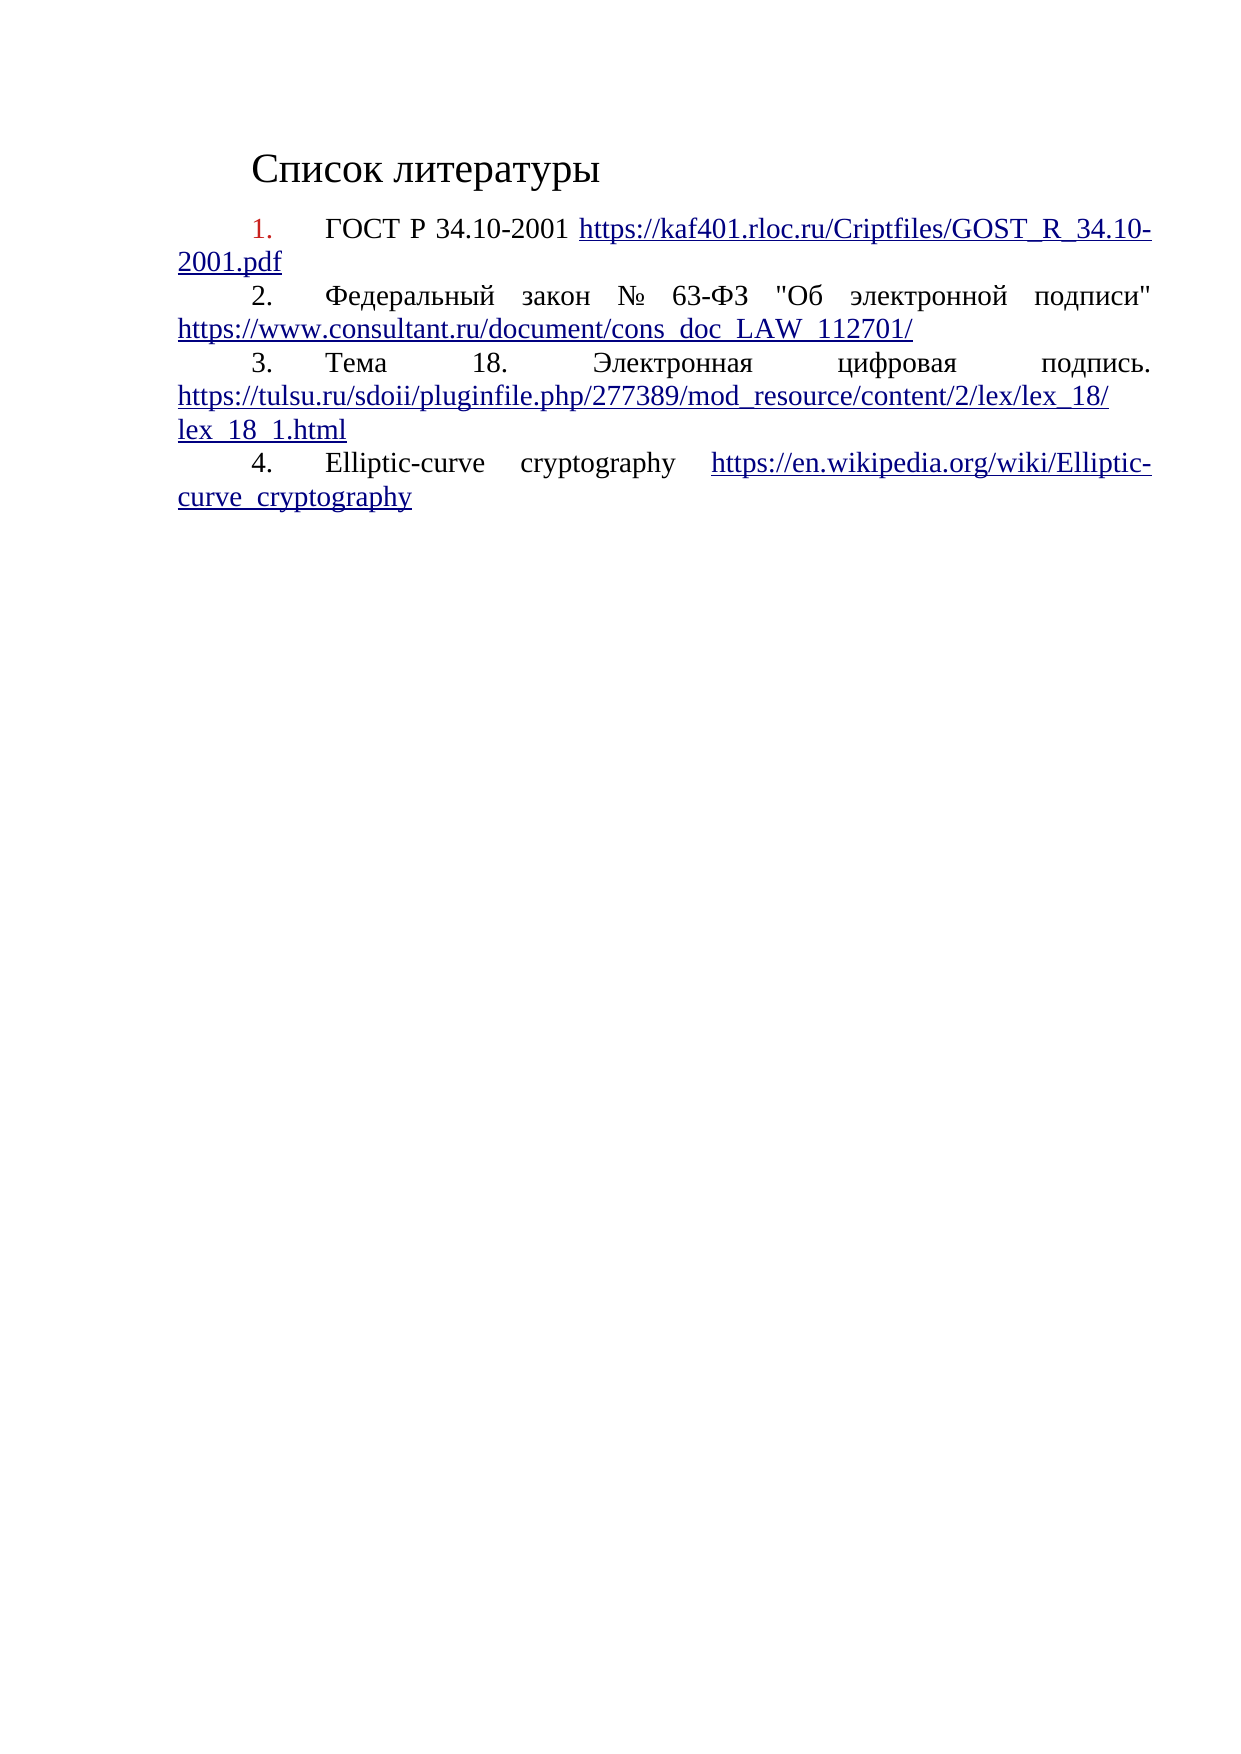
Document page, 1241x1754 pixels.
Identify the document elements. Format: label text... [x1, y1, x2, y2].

list Федеральный закон № 63-ФЗ "Об электронной подписи" https://www.consultant.ru/document/cons_doc_LAW_112701/ [177, 278, 1152, 345]
list Elliptic-curve cryptography https://en.wikipedia.org/wiki/Elliptic-curve_cryptography [177, 446, 1152, 513]
subtitle Список литературы [177, 143, 1152, 191]
list Тема 18. Электронная цифровая подпись. https://tulsu.ru/sdoii/pluginfile.php/277389/mod_resource/content/2/lex/lex_18/lex_18_1.html [177, 345, 1152, 446]
list ГОСТ Р 34.10-2001 https://kaf401.rloc.ru/Criptfiles/GOST_R_34.10-2001.pdf [177, 211, 1152, 278]
